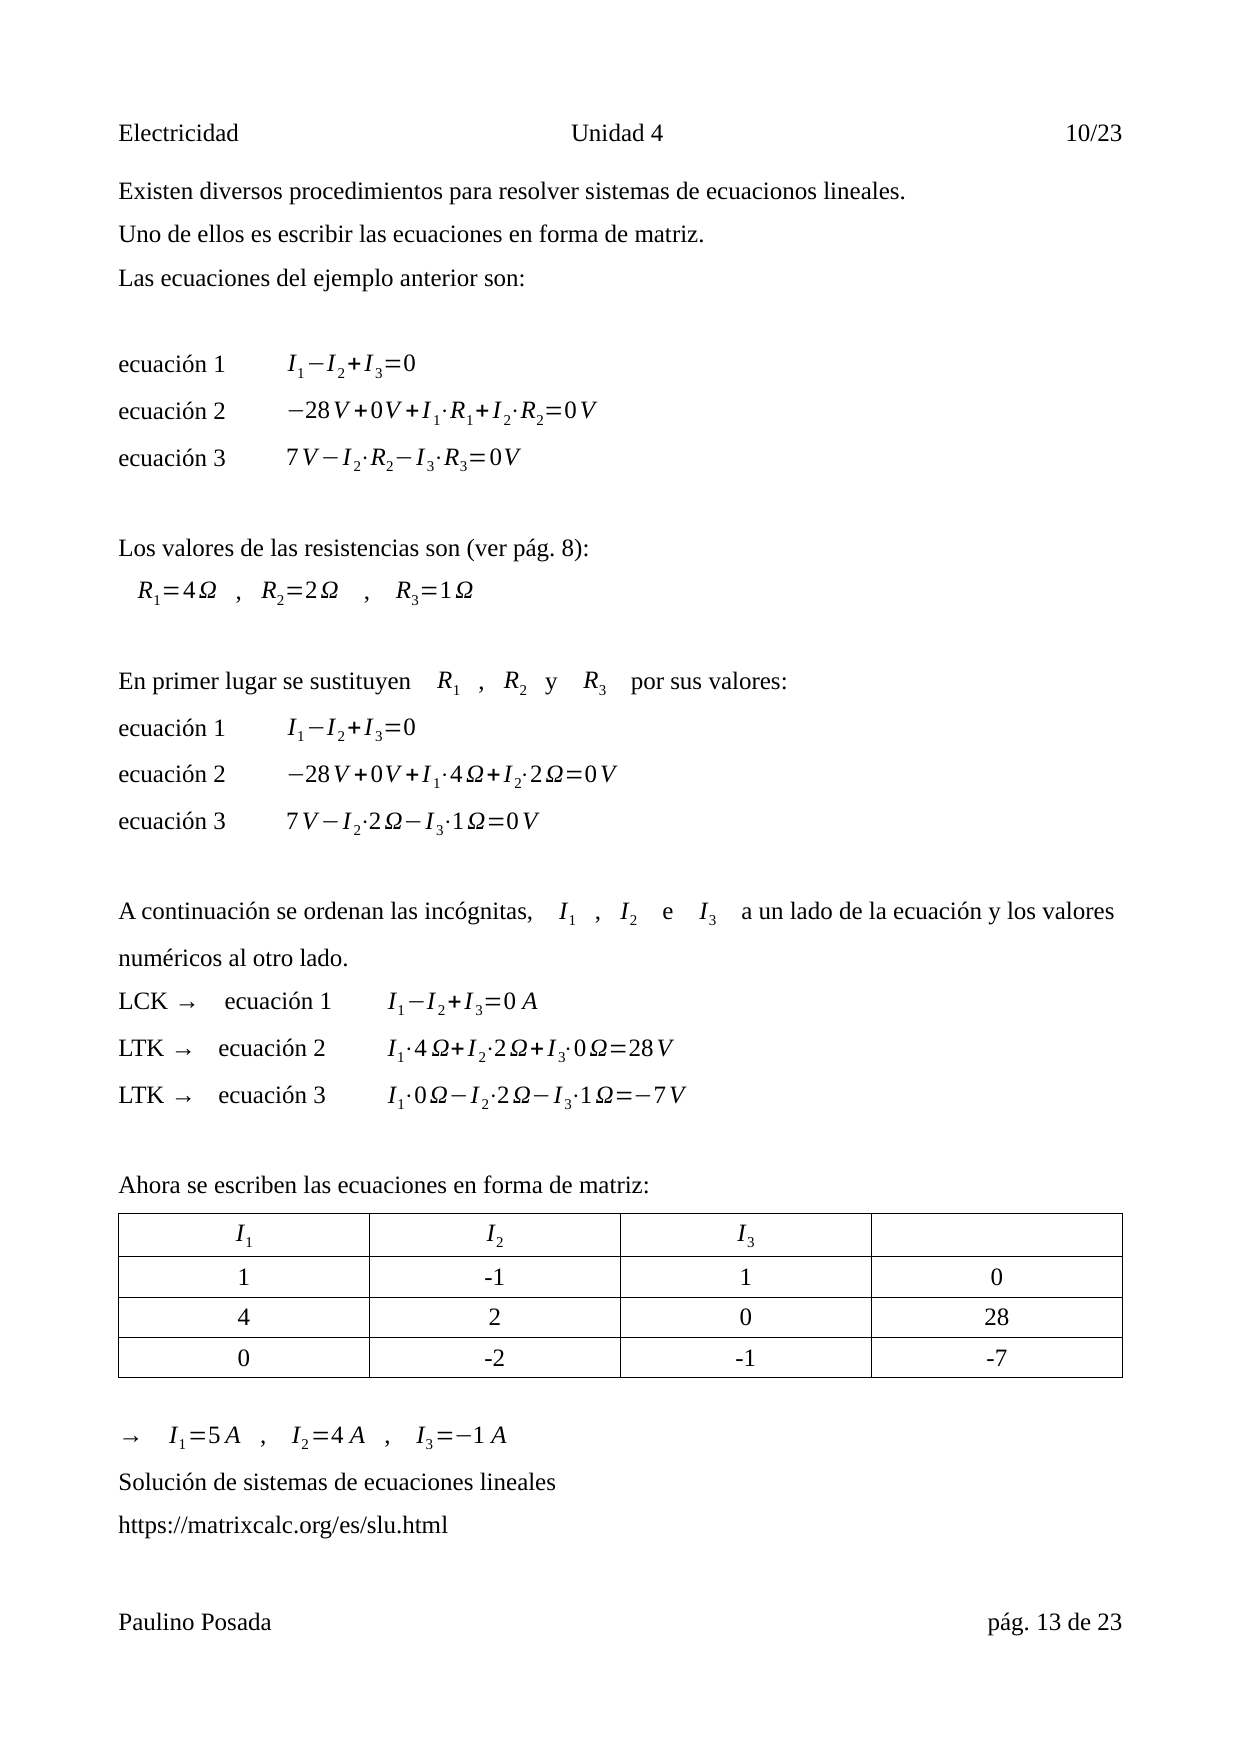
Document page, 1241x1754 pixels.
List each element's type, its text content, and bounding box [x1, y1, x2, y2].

table_header [872, 1214, 1122, 1256]
text LCK → ecuación 1 [118, 986, 1122, 1019]
text ecuación 3 [118, 443, 1122, 475]
text ecuación 2 [118, 759, 1122, 792]
table_cell 4 [119, 1298, 369, 1337]
text LTK → ecuación 2 [118, 1033, 1122, 1066]
table_cell 0 [119, 1338, 369, 1377]
text Solución de sistemas de ecuaciones lineales [118, 1467, 1122, 1496]
text , , [118, 576, 1122, 608]
text https://matrixcalc.org/es/slu.html [118, 1510, 1122, 1539]
table_cell 0 [621, 1298, 871, 1337]
table_header [621, 1214, 871, 1256]
table_cell -7 [872, 1338, 1122, 1377]
table_cell 28 [872, 1298, 1122, 1337]
text Existen diversos procedimientos para resolver sistemas de ecuacionos lineales. [118, 176, 1122, 205]
table_cell -1 [370, 1257, 620, 1297]
text LTK → ecuación 3 [118, 1080, 1122, 1113]
text En primer lugar se sustituyen ,y por sus valores: [118, 666, 1122, 698]
text A continuación se ordenan las incógnitas, , e a un lado de la ecuación y los valores numéricos al otro lado. [118, 896, 1122, 972]
text ecuación 1 [118, 349, 1122, 381]
text Ahora se escriben las ecuaciones en forma de matriz: [118, 1170, 1122, 1199]
text Las ecuaciones del ejemplo anterior son: [118, 263, 1122, 291]
text → , , [118, 1420, 1122, 1453]
table_cell 1 [119, 1257, 369, 1297]
table_cell 0 [872, 1257, 1122, 1297]
table_header [370, 1214, 620, 1256]
table_cell -2 [370, 1338, 620, 1377]
text Los valores de las resistencias son (ver pág. 8): [118, 533, 1122, 561]
text ecuación 2 [118, 396, 1122, 428]
text Uno de ellos es escribir las ecuaciones en forma de matriz. [118, 219, 1122, 248]
text ecuación 1 [118, 713, 1122, 745]
table_cell 2 [370, 1298, 620, 1337]
table_header [119, 1214, 369, 1256]
text ecuación 3 [118, 806, 1122, 839]
table_cell -1 [621, 1338, 871, 1377]
table_cell 1 [621, 1257, 871, 1297]
